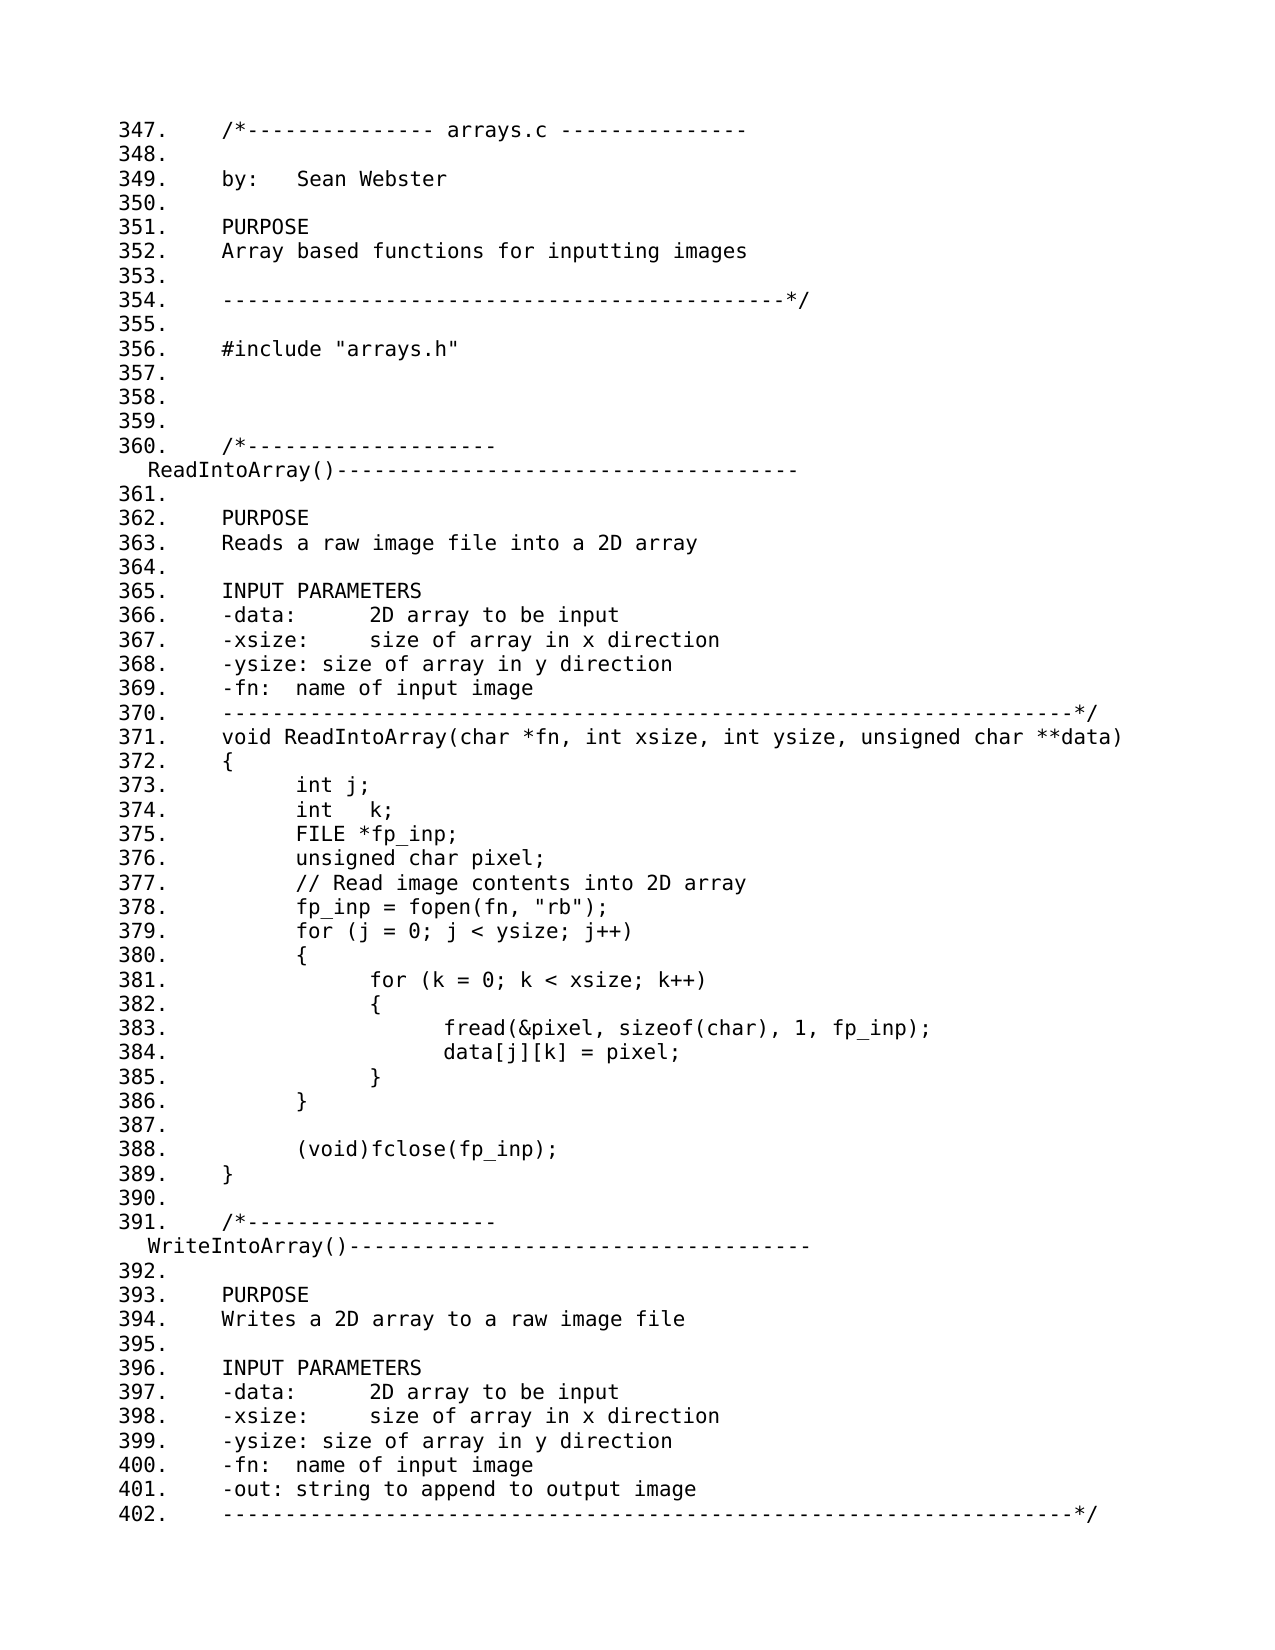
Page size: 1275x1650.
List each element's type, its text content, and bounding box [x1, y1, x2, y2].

list data[j][k] = pixel; [118, 1040, 1157, 1065]
list -out: string to append to output image [118, 1477, 1157, 1502]
list #include "arrays.h" [118, 337, 1157, 361]
list { [118, 992, 1157, 1016]
list int j; [118, 773, 1157, 798]
list -xsize: size of array in x direction [118, 1404, 1157, 1429]
list PURPOSE [118, 506, 1157, 531]
list /*-------------------- WriteIntoArray()------------------------------------- [118, 1210, 1157, 1259]
list (void)fclose(fp_inp); [118, 1137, 1157, 1162]
list INPUT PARAMETERS [118, 1356, 1157, 1380]
list by: Sean Webster [118, 167, 1157, 191]
list void ReadIntoArray(char *fn, int xsize, int ysize, unsigned char **data) [118, 725, 1157, 749]
list -fn: name of input image [118, 1453, 1157, 1477]
list fp_inp = fopen(fn, "rb"); [118, 895, 1157, 919]
list INPUT PARAMETERS [118, 579, 1157, 603]
list /*-------------------- ReadIntoArray()------------------------------------- [118, 434, 1157, 482]
list } [118, 1065, 1157, 1089]
list -ysize: size of array in y direction [118, 1429, 1157, 1453]
list fread(&pixel, sizeof(char), 1, fp_inp); [118, 1016, 1157, 1040]
list PURPOSE [118, 1283, 1157, 1307]
list for (k = 0; k < xsize; k++) [118, 968, 1157, 992]
list -fn: name of input image [118, 676, 1157, 701]
list Array based functions for inputting images [118, 239, 1157, 264]
list } [118, 1162, 1157, 1186]
list unsigned char pixel; [118, 846, 1157, 871]
list } [118, 1089, 1157, 1113]
list PURPOSE [118, 215, 1157, 239]
list int k; [118, 798, 1157, 822]
list --------------------------------------------------------------------*/ [118, 701, 1157, 725]
list -xsize: size of array in x direction [118, 628, 1157, 652]
list Reads a raw image file into a 2D array [118, 531, 1157, 555]
list -ysize: size of array in y direction [118, 652, 1157, 676]
list FILE *fp_inp; [118, 822, 1157, 846]
list { [118, 943, 1157, 968]
list /*--------------- arrays.c --------------- [118, 118, 1157, 142]
list -data: 2D array to be input [118, 1380, 1157, 1404]
list ---------------------------------------------*/ [118, 288, 1157, 312]
list -data: 2D array to be input [118, 603, 1157, 628]
list for (j = 0; j < ysize; j++) [118, 919, 1157, 943]
list --------------------------------------------------------------------*/ [118, 1502, 1157, 1526]
list { [118, 749, 1157, 773]
list Writes a 2D array to a raw image file [118, 1307, 1157, 1332]
list // Read image contents into 2D array [118, 871, 1157, 895]
